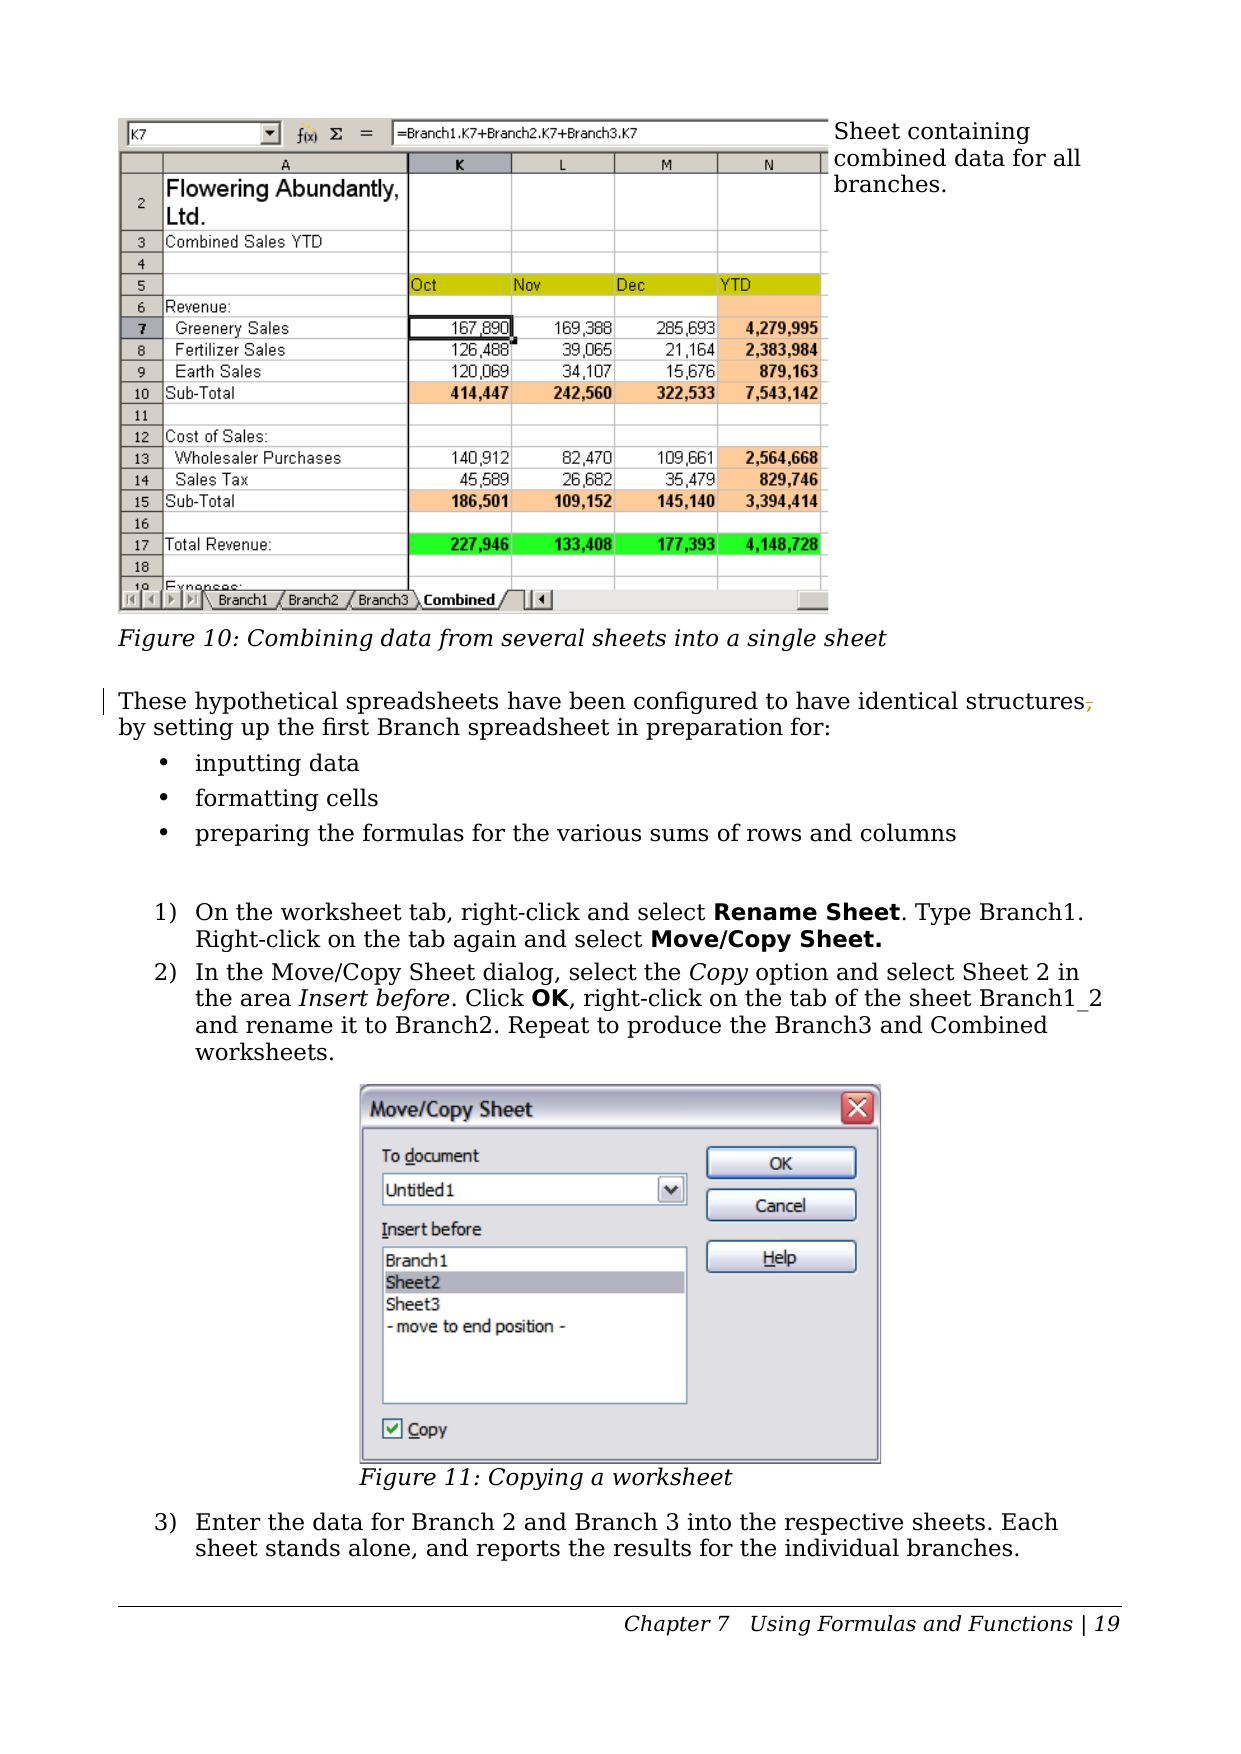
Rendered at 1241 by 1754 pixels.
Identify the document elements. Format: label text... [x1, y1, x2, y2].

list inputting data [156, 748, 1122, 777]
text Figure 11: Copying a worksheet [359, 1464, 881, 1491]
list formatting cells [156, 783, 1122, 812]
list In the Move/Copy Sheet dialog, select the Copy option and select Sheet 2 in the area Insert before. Click OK, right-click on the tab of the sheet Branch1_2 and rename it to Branch2. Repeat to produce the Branch3 and Combined worksheets. [177, 959, 1122, 1066]
picture [118, 118, 829, 614]
list preparing the formulas for the various sums of rows and columns [156, 818, 1122, 848]
picture [359, 1084, 882, 1464]
list On the worksheet tab, right-click and select Rename Sheet. Type Branch1. Right-click on the tab again and select Move/Copy Sheet. [177, 899, 1122, 953]
table_cell [118, 118, 833, 625]
list These hypothetical spreadsheets have been configured to have identical structures by setting up the first Branch spreadsheet in preparation for: [118, 688, 1122, 741]
list Enter the data for Branch 2 and Branch 3 into the respective sheets. Each sheet stands alone, and reports the results for the individual branches. [177, 1509, 1122, 1562]
table_cell Figure 10: Combining data from several sheets into a single sheet [118, 625, 1119, 670]
table_cell Sheet containing combined data for all branches. [833, 118, 1119, 625]
